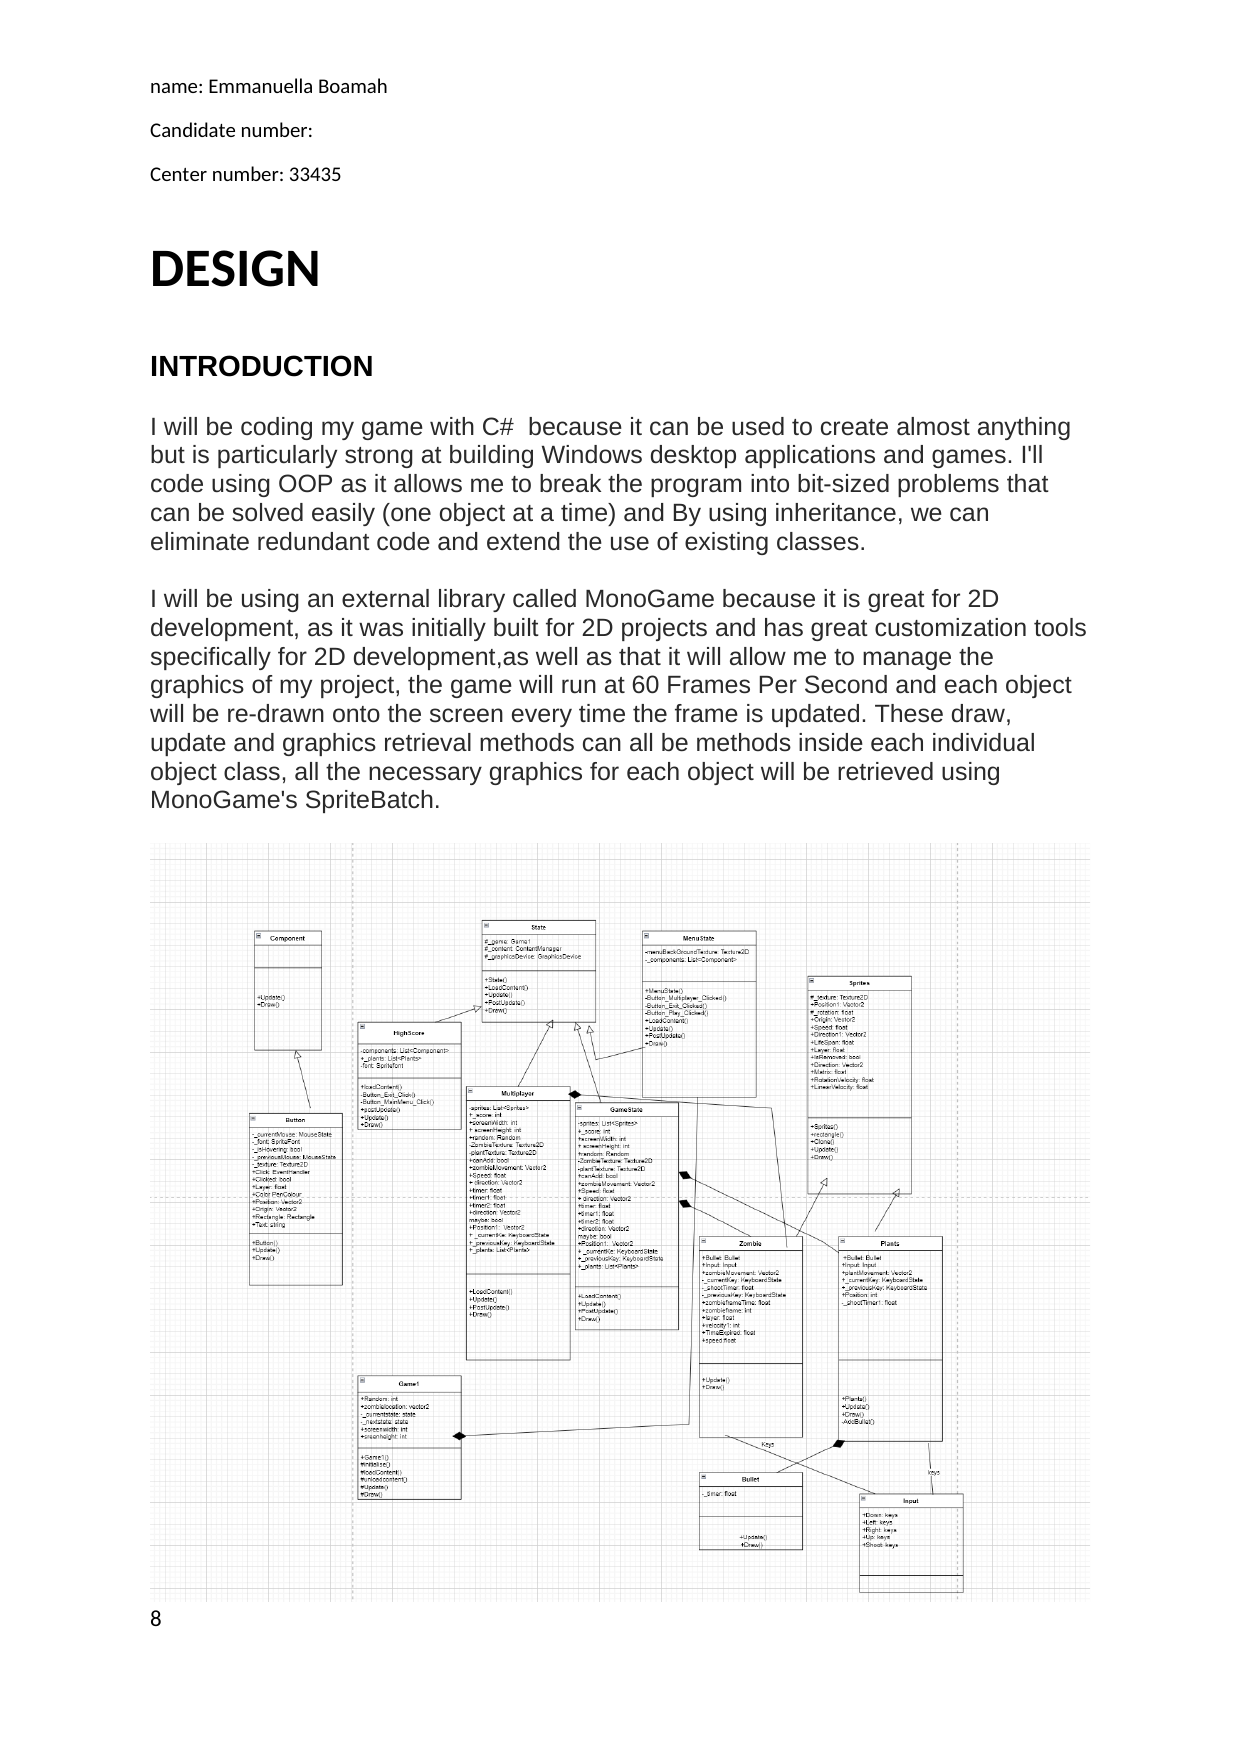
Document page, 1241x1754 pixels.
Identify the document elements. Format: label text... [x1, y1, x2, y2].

text I will be using an external library called MonoGame because it is great for 2D development, as it was initially built for 2D projects and has great customization tools specifically for 2D development,as well as that it will allow me to manage the graphics of my project, the game will run at 60 Frames Per Second and each object will be re-drawn onto the screen every time the frame is updated. These draw, update and graphics retrieval methods can all be methods inside each individual object class, all the necessary graphics for each object will be retrieved using MonoGame's SpriteBatch. [150, 584, 1090, 814]
text INTRODUCTION [150, 349, 1090, 383]
text DESIGN [150, 233, 1090, 299]
text I will be coding my game with C# because it can be used to create almost anything but is particularly strong at building Windows desktop applications and games. I'll code using OOP as it allows me to break the program into bit-sized problems that can be solved easily (one object at a time) and By using inheritance, we can eliminate redundant code and extend the use of existing classes. [150, 412, 1090, 556]
